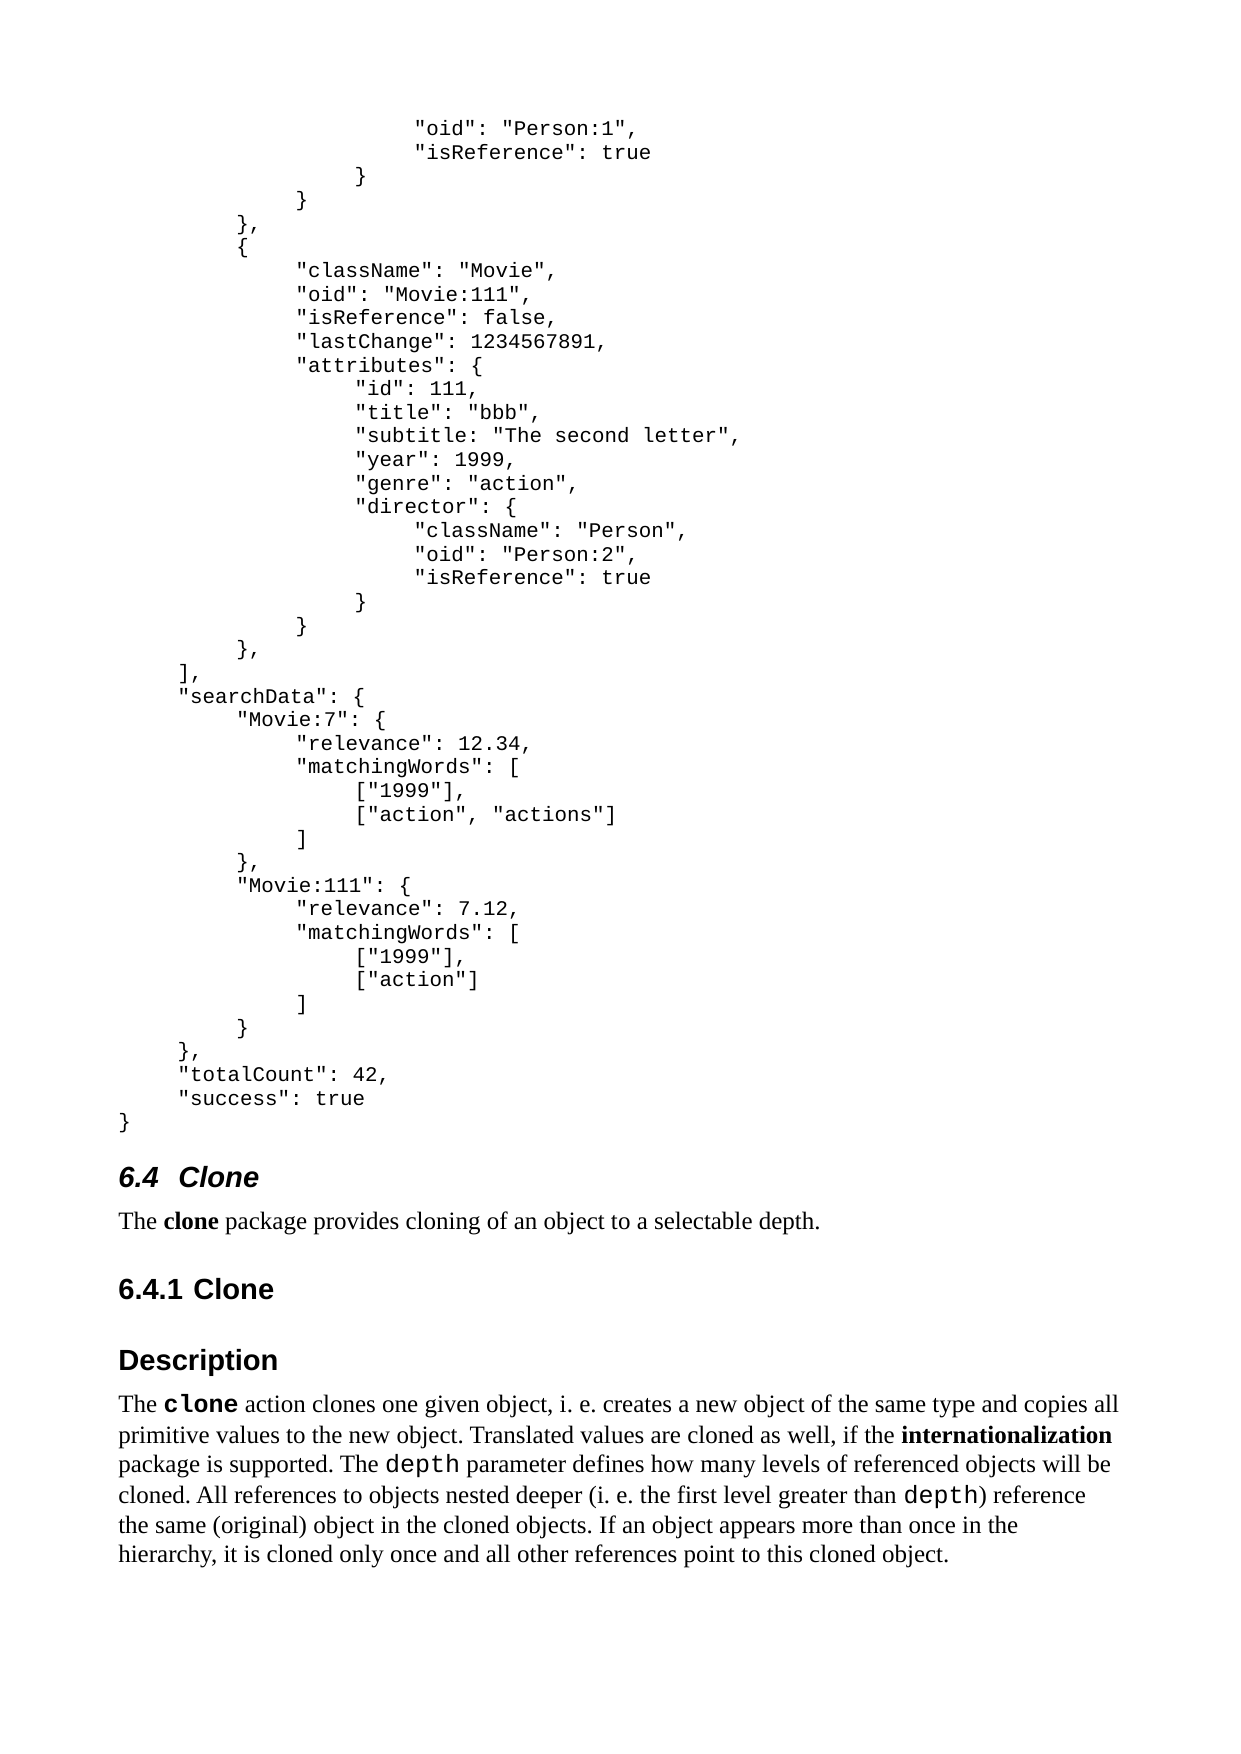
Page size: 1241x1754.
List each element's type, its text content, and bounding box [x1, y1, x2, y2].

text } [118, 1111, 1122, 1135]
text "attributes": { [118, 354, 1122, 378]
text } [118, 615, 1122, 638]
text "id": 111, [118, 378, 1122, 402]
text "searchData": { [118, 686, 1122, 709]
text "lastChange": 1234567891, [118, 331, 1122, 354]
text ["action", "actions"] [118, 804, 1122, 827]
subtitle Clone [118, 1272, 1122, 1306]
subtitle Clone [118, 1160, 1122, 1193]
text "Movie:7": { [118, 709, 1122, 733]
text "matchingWords": [ [118, 922, 1122, 946]
text }, [118, 1040, 1122, 1064]
text } [118, 1017, 1122, 1040]
text } [118, 591, 1122, 615]
text "matchingWords": [ [118, 757, 1122, 780]
text "genre": "action", [118, 473, 1122, 496]
text "relevance": 7.12, [118, 898, 1122, 922]
text ["action"] [118, 969, 1122, 993]
text "isReference": false, [118, 307, 1122, 331]
text The clone package provides cloning of an object to a selectable depth. [118, 1206, 1122, 1235]
text "subtitle: "The second letter", [118, 426, 1122, 449]
text "success": true [118, 1088, 1122, 1111]
text "totalCount": 42, [118, 1064, 1122, 1088]
text "oid": "Person:1", [118, 118, 1122, 142]
text "isReference": true [118, 142, 1122, 165]
text }, [118, 851, 1122, 875]
text "director": { [118, 496, 1122, 520]
text "Movie:111": { [118, 875, 1122, 898]
text Description [118, 1343, 1122, 1377]
text ["1999"], [118, 780, 1122, 804]
text ] [118, 993, 1122, 1017]
text "year": 1999, [118, 449, 1122, 473]
text } [118, 165, 1122, 189]
text "oid": "Person:2", [118, 544, 1122, 567]
text "relevance": 12.34, [118, 733, 1122, 757]
text ] [118, 827, 1122, 851]
text "title": "bbb", [118, 402, 1122, 426]
text } [118, 189, 1122, 213]
text ], [118, 662, 1122, 686]
text "className": "Movie", [118, 260, 1122, 284]
text }, [118, 638, 1122, 662]
text The clone action clones one given object, i. e. creates a new object of the same type and copies all primitive values to the new object. Translated values are cloned as well, if the internationalization package is supported. The depth parameter defines how many levels of referenced objects will be cloned. All references to objects nested deeper (i. e. the first level greater than depth) reference the same (original) object in the cloned objects. If an object appears more than once in the hierarchy, it is cloned only once and all other references point to this cloned object. [118, 1389, 1122, 1568]
text "className": "Person", [118, 520, 1122, 544]
text }, [118, 213, 1122, 236]
text ["1999"], [118, 946, 1122, 969]
text { [118, 236, 1122, 260]
text "isReference": true [118, 567, 1122, 591]
text "oid": "Movie:111", [118, 284, 1122, 307]
